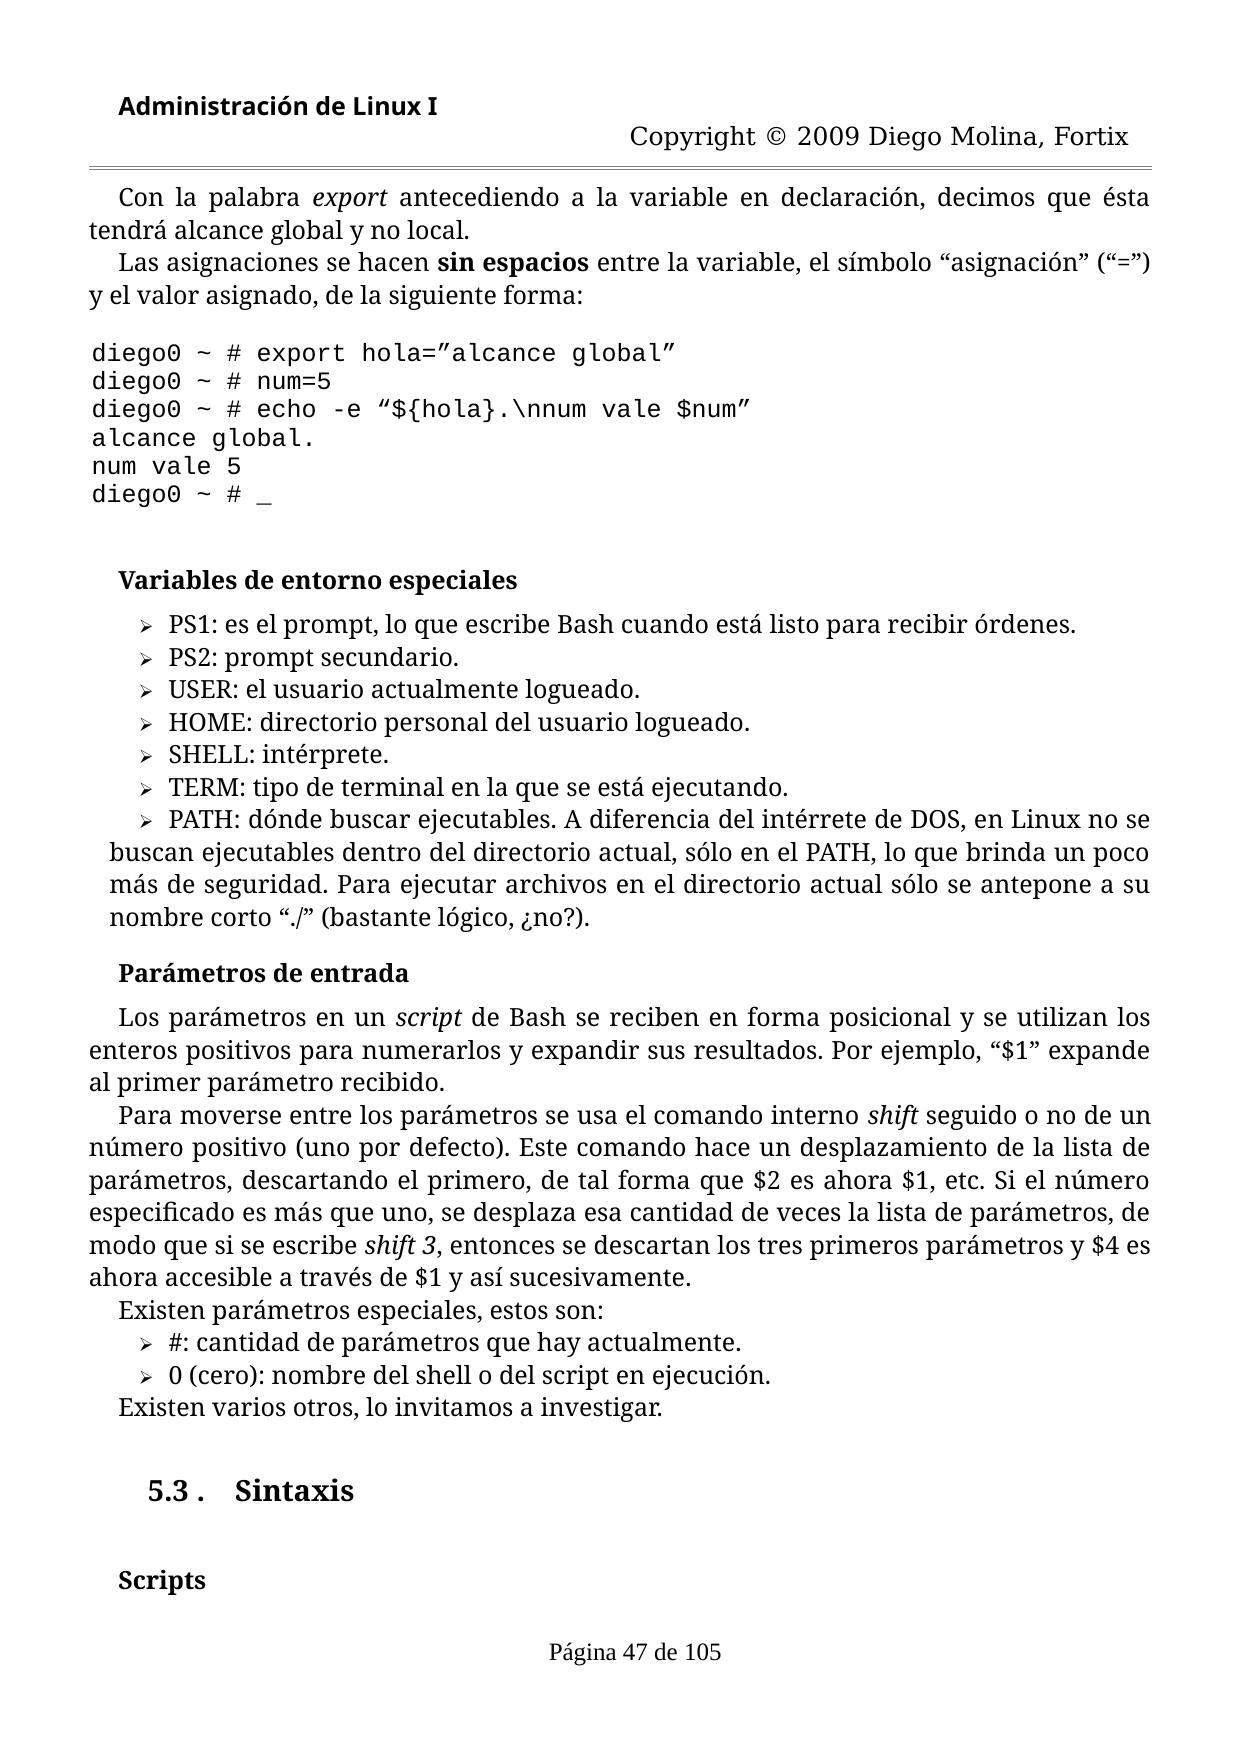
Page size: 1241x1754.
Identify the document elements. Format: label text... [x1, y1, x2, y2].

text Las asignaciones se hacen sin espacios entre la variable, el símbolo “asignación” (“=”) y el valor asignado, de la siguiente forma: [88, 246, 1152, 311]
list PS2: prompt secundario. [88, 640, 1152, 673]
list 0 (cero): nombre del shell o del script en ejecución. [88, 1358, 1152, 1391]
text num vale 5 [88, 424, 1152, 452]
text Variables de entorno especiales [88, 563, 1152, 596]
text Existen parámetros especiales, estos son: [88, 1293, 1152, 1326]
list PATH: dónde buscar ejecutables. A diferencia del intérrete de DOS, en Linux no se buscan ejecutables dentro del directorio actual, sólo en el PATH, lo que brinda un poco más de seguridad. Para ejecutar archivos en el directorio actual sólo se antepone a su nombre corto “./” (bastante lógico, ¿no?). [88, 803, 1152, 933]
text diego0 ~ # num=5 [88, 339, 1152, 367]
list HOME: directorio personal del usuario logueado. [88, 705, 1152, 738]
text Existen varios otros, lo invitamos a investigar. [88, 1391, 1152, 1423]
list TERM: tipo de terminal en la que se está ejecutando. [88, 770, 1152, 803]
list SHELL: intérprete. [88, 738, 1152, 770]
text diego0 ~ # _ [88, 452, 1152, 540]
text diego0 ~ # echo -e “${hola}.\nnum vale $num” [88, 367, 1152, 396]
text Con la palabra export antecediendo a la variable en declaración, decimos que ésta tendrá alcance global y no local. [88, 181, 1152, 246]
subtitle Sintaxis [88, 1470, 1152, 1510]
text alcance global. [88, 396, 1152, 424]
text Scripts [88, 1563, 1152, 1596]
text diego0 ~ # export hola=”alcance global” [88, 312, 1152, 339]
text Parámetros de entrada [88, 956, 1152, 989]
text Los parámetros en un script de Bash se reciben en forma posicional y se utilizan los enteros positivos para numerarlos y expandir sus resultados. Por ejemplo, “$1” expande al primer parámetro recibido. [88, 1001, 1152, 1098]
list #: cantidad de parámetros que hay actualmente. [88, 1326, 1152, 1358]
text Para moverse entre los parámetros se usa el comando interno shift seguido o no de un número positivo (uno por defecto). Este comando hace un desplazamiento de la lista de parámetros, descartando el primero, de tal forma que $2 es ahora $1, etc. Si el número especificado es más que uno, se desplaza esa cantidad de veces la lista de parámetros, de modo que si se escribe shift 3, entonces se descartan los tres primeros parámetros y $4 es ahora accesible a través de $1 y así sucesivamente. [88, 1098, 1152, 1293]
list PS1: es el prompt, lo que escribe Bash cuando está listo para recibir órdenes. [88, 608, 1152, 640]
list USER: el usuario actualmente logueado. [88, 673, 1152, 705]
